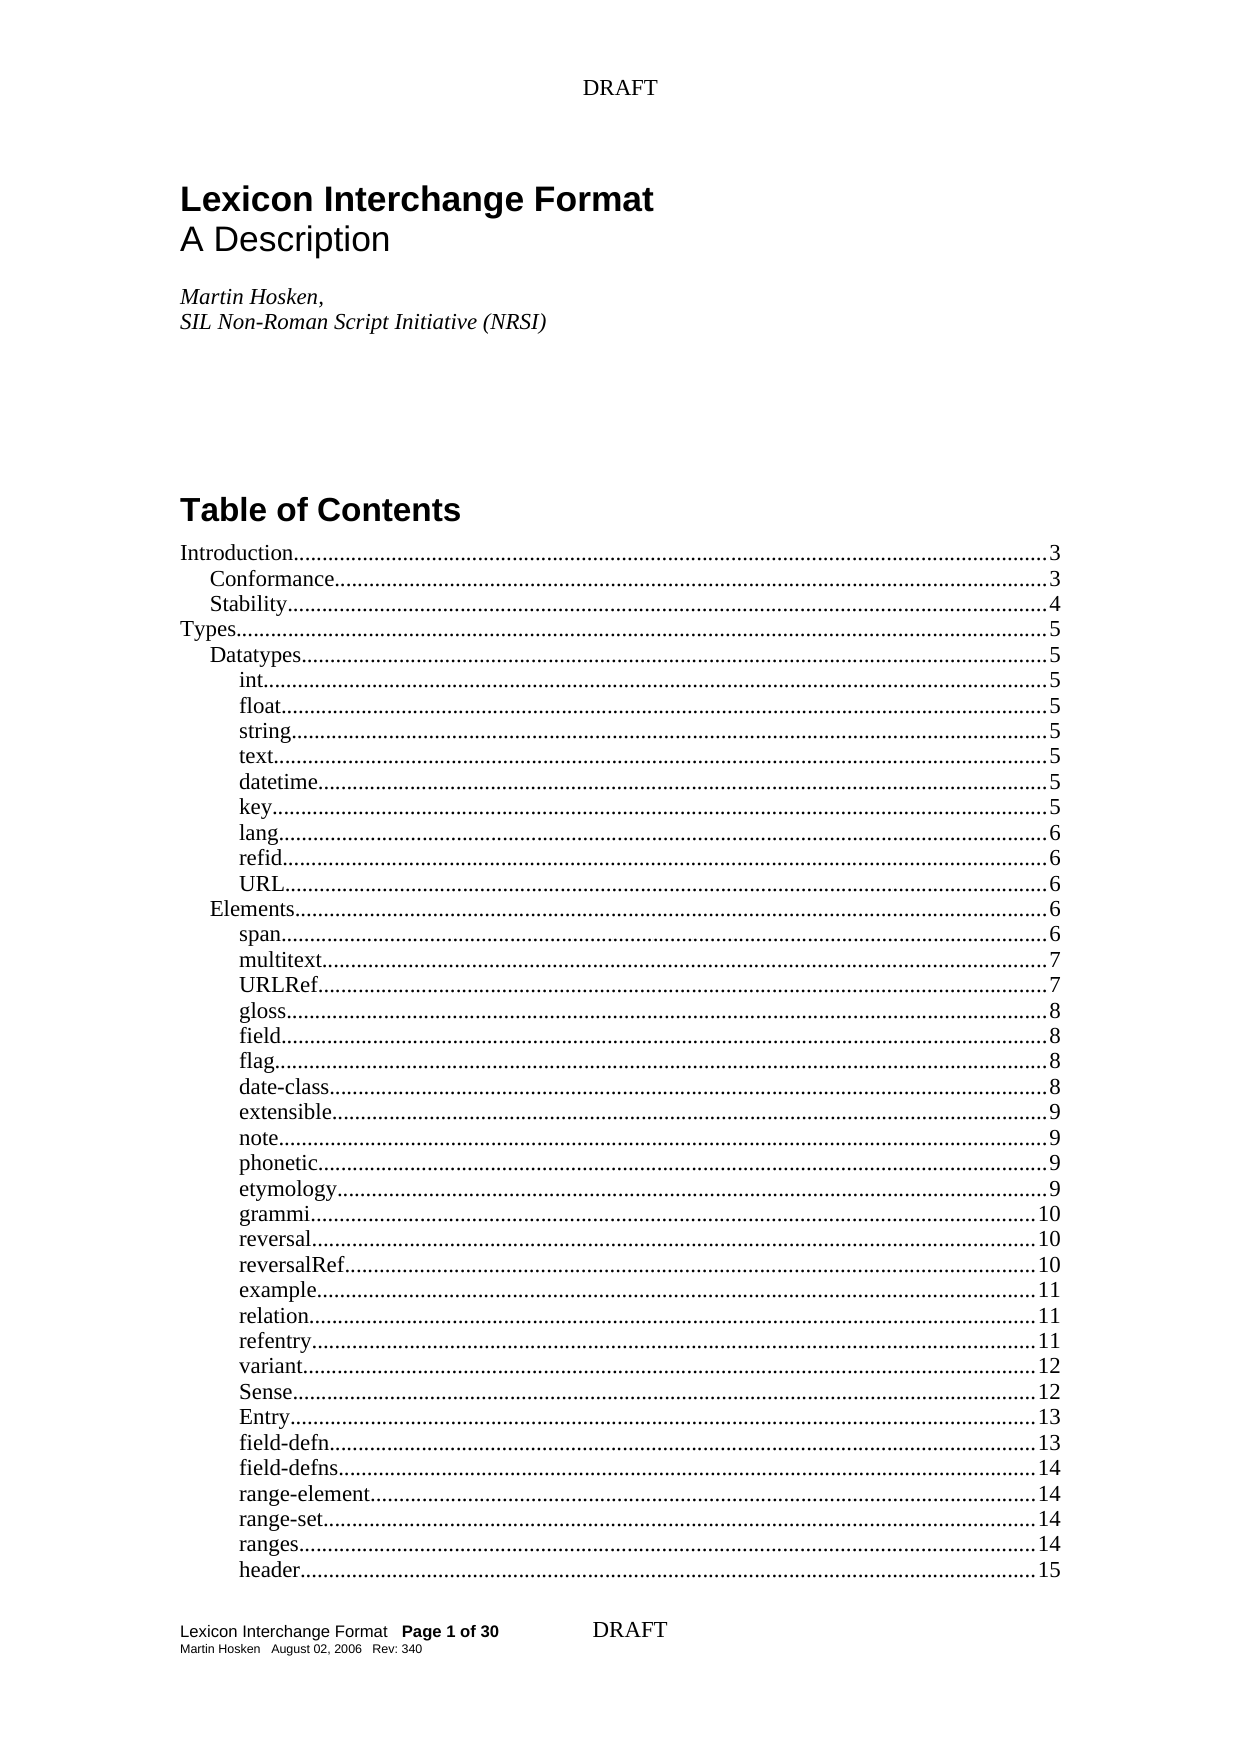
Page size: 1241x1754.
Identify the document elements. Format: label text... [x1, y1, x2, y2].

text Martin Hosken, SIL Non-Roman Script Initiative (NRSI) [180, 284, 1061, 334]
text field-defn 13 [239, 1430, 1061, 1455]
text span 6 [239, 921, 1061, 947]
text range-element 14 [239, 1481, 1061, 1506]
text float 5 [239, 693, 1061, 718]
text example 11 [239, 1277, 1061, 1303]
text reversal 10 [239, 1226, 1061, 1252]
text Stability 4 [209, 591, 1061, 616]
text URLRef 7 [239, 972, 1061, 998]
text text 5 [239, 743, 1061, 769]
text phonetic 9 [239, 1150, 1061, 1176]
text lang 6 [239, 820, 1061, 845]
text Datatypes 5 [209, 642, 1061, 667]
text extensible 9 [239, 1099, 1061, 1125]
text URL 6 [239, 871, 1061, 896]
text etymology 9 [239, 1176, 1061, 1201]
text Entry 13 [239, 1404, 1061, 1430]
subtitle A Description [180, 219, 1061, 259]
text flag 8 [239, 1048, 1061, 1074]
text gloss 8 [239, 998, 1061, 1023]
text string 5 [239, 718, 1061, 743]
text int 5 [239, 667, 1061, 693]
text key 5 [239, 794, 1061, 820]
text refid 6 [239, 845, 1061, 871]
text variant 12 [239, 1353, 1061, 1379]
text date-class 8 [239, 1074, 1061, 1099]
text Conformance 3 [209, 566, 1061, 591]
text grammi 10 [239, 1201, 1061, 1226]
text refentry 11 [239, 1328, 1061, 1353]
text reversalRef 10 [239, 1252, 1061, 1277]
text range-set 14 [239, 1506, 1061, 1531]
text multitext 7 [239, 947, 1061, 972]
text datetime 5 [239, 769, 1061, 794]
text Elements 6 [209, 896, 1061, 921]
text ranges 14 [239, 1531, 1061, 1557]
text Types 5 [180, 616, 1061, 642]
subtitle Table of Contents [180, 491, 1061, 528]
text field-defns 14 [239, 1455, 1061, 1481]
text Introduction 3 [180, 540, 1061, 566]
text field 8 [239, 1023, 1061, 1048]
text relation 11 [239, 1303, 1061, 1328]
text header 15 [239, 1557, 1061, 1582]
text Sense 12 [239, 1379, 1061, 1404]
text note 9 [239, 1125, 1061, 1150]
title Lexicon Interchange Format [180, 179, 1061, 219]
